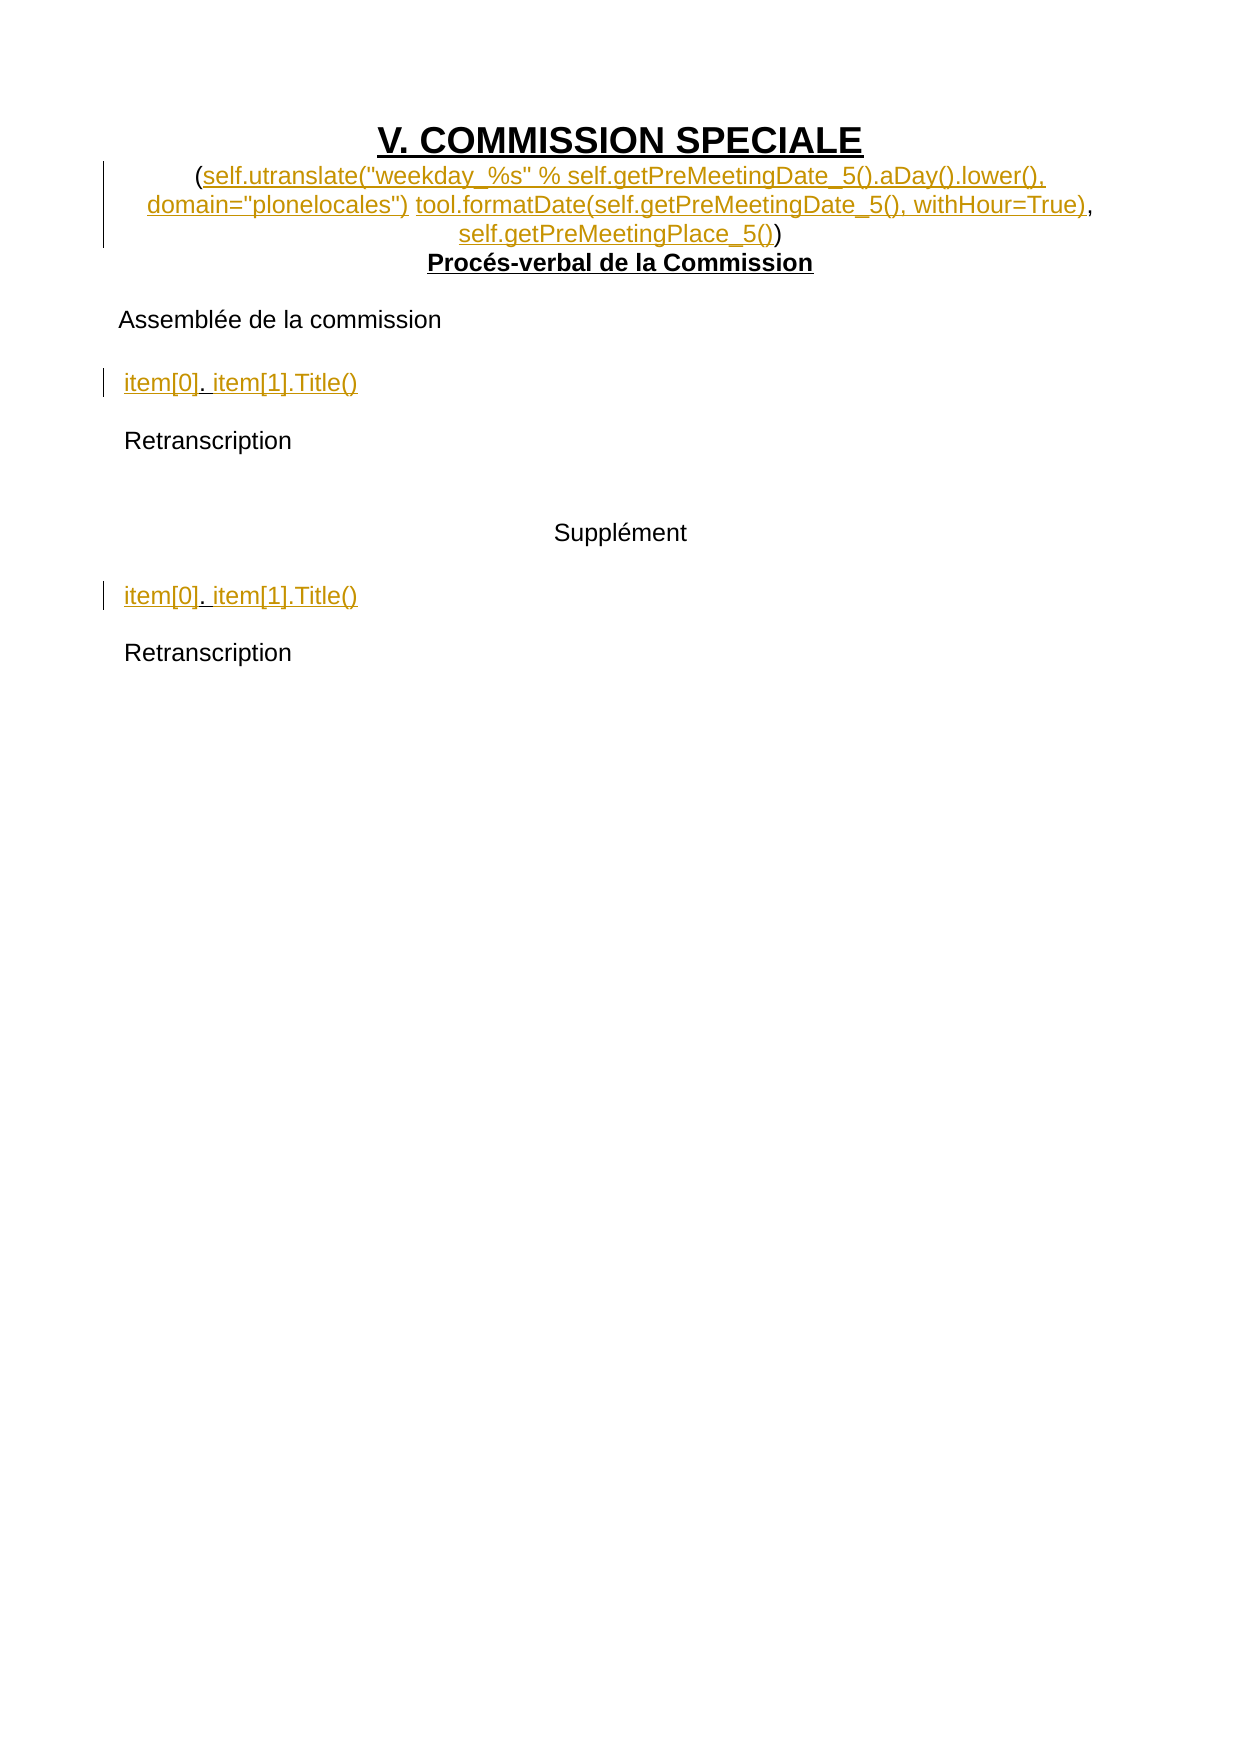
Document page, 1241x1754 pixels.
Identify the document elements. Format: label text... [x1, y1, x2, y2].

text (self.utranslate("weekday_%s" % self.getPreMeetingDate_5().aDay().lower(), domain="plonelocales") tool.formatDate(self.getPreMeetingDate_5(), withHour=True), self.getPreMeetingPlace_5()) [118, 161, 1122, 247]
table_header item[0]. item[1].Title() Retranscription [118, 363, 1122, 489]
text Supplément [118, 518, 1122, 575]
text Assemblée de la commission [118, 305, 1122, 334]
text V. COMMISSION SPECIALE [118, 118, 1122, 161]
text Procés-verbal de la Commission [118, 247, 1122, 276]
table_header item[0]. item[1].Title() Retranscription [118, 575, 1122, 702]
